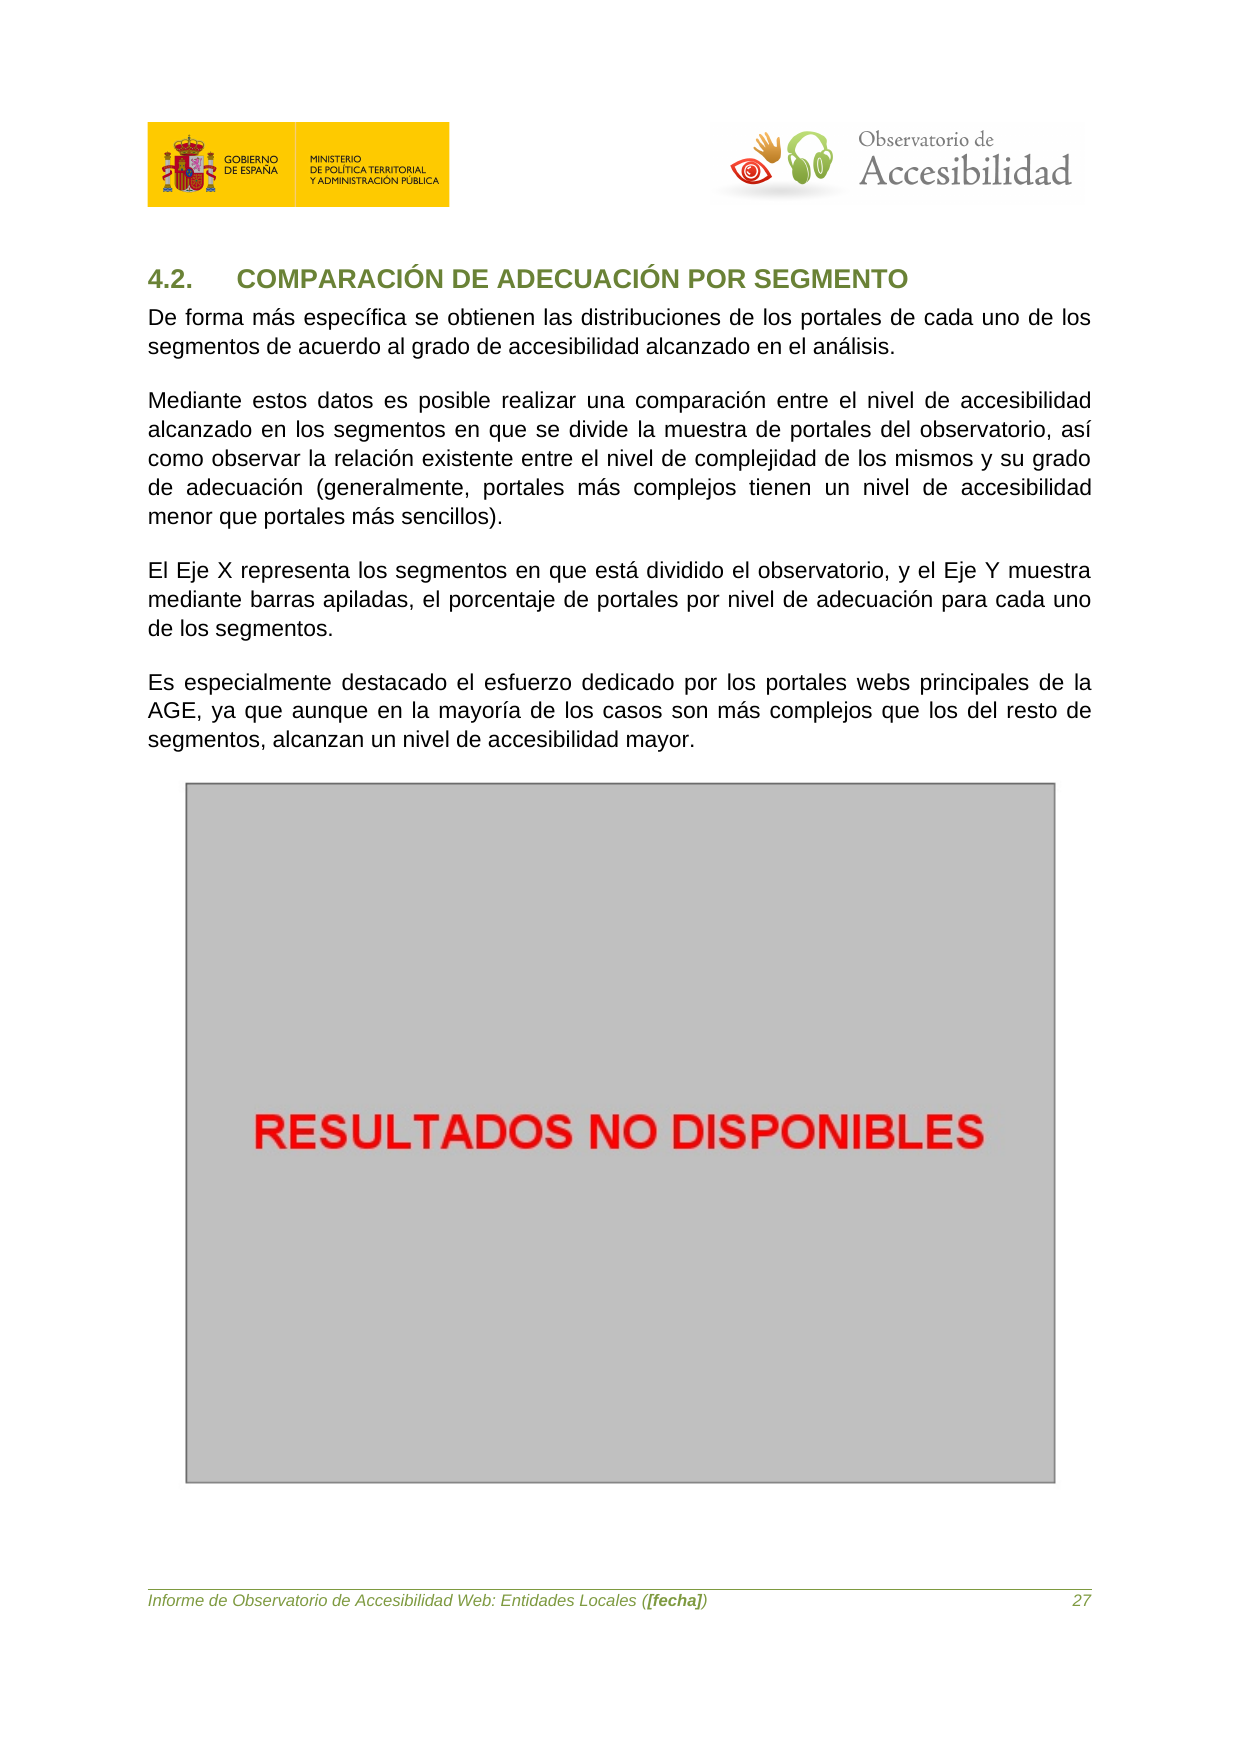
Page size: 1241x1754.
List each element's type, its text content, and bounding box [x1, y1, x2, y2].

text Es especialmente destacado el esfuerzo dedicado por los portales webs principales de la AGE, ya que aunque en la mayoría de los casos son más complejos que los del resto de segmentos, alcanzan un nivel de accesibilidad mayor. [148, 668, 1092, 753]
list Comparación de adecuación por segmento [148, 263, 1092, 294]
text De forma más específica se obtienen las distribuciones de los portales de cada uno de los segmentos de acuerdo al grado de accesibilidad alcanzado en el análisis. [148, 304, 1092, 359]
text El Eje X representa los segmentos en que está dividido el observatorio, y el Eje Y muestra mediante barras apiladas, el porcentaje de portales por nivel de adecuación para cada uno de los segmentos. [148, 557, 1092, 641]
text Mediante estos datos es posible realizar una comparación entre el nivel de accesibilidad alcanzado en los segmentos en que se divide la muestra de portales del observatorio, así como observar la relación existente entre el nivel de complejidad de los mismos y su grado de adecuación (generalmente, portales más complejos tienen un nivel de accesibilidad menor que portales más sencillos). [148, 387, 1092, 529]
